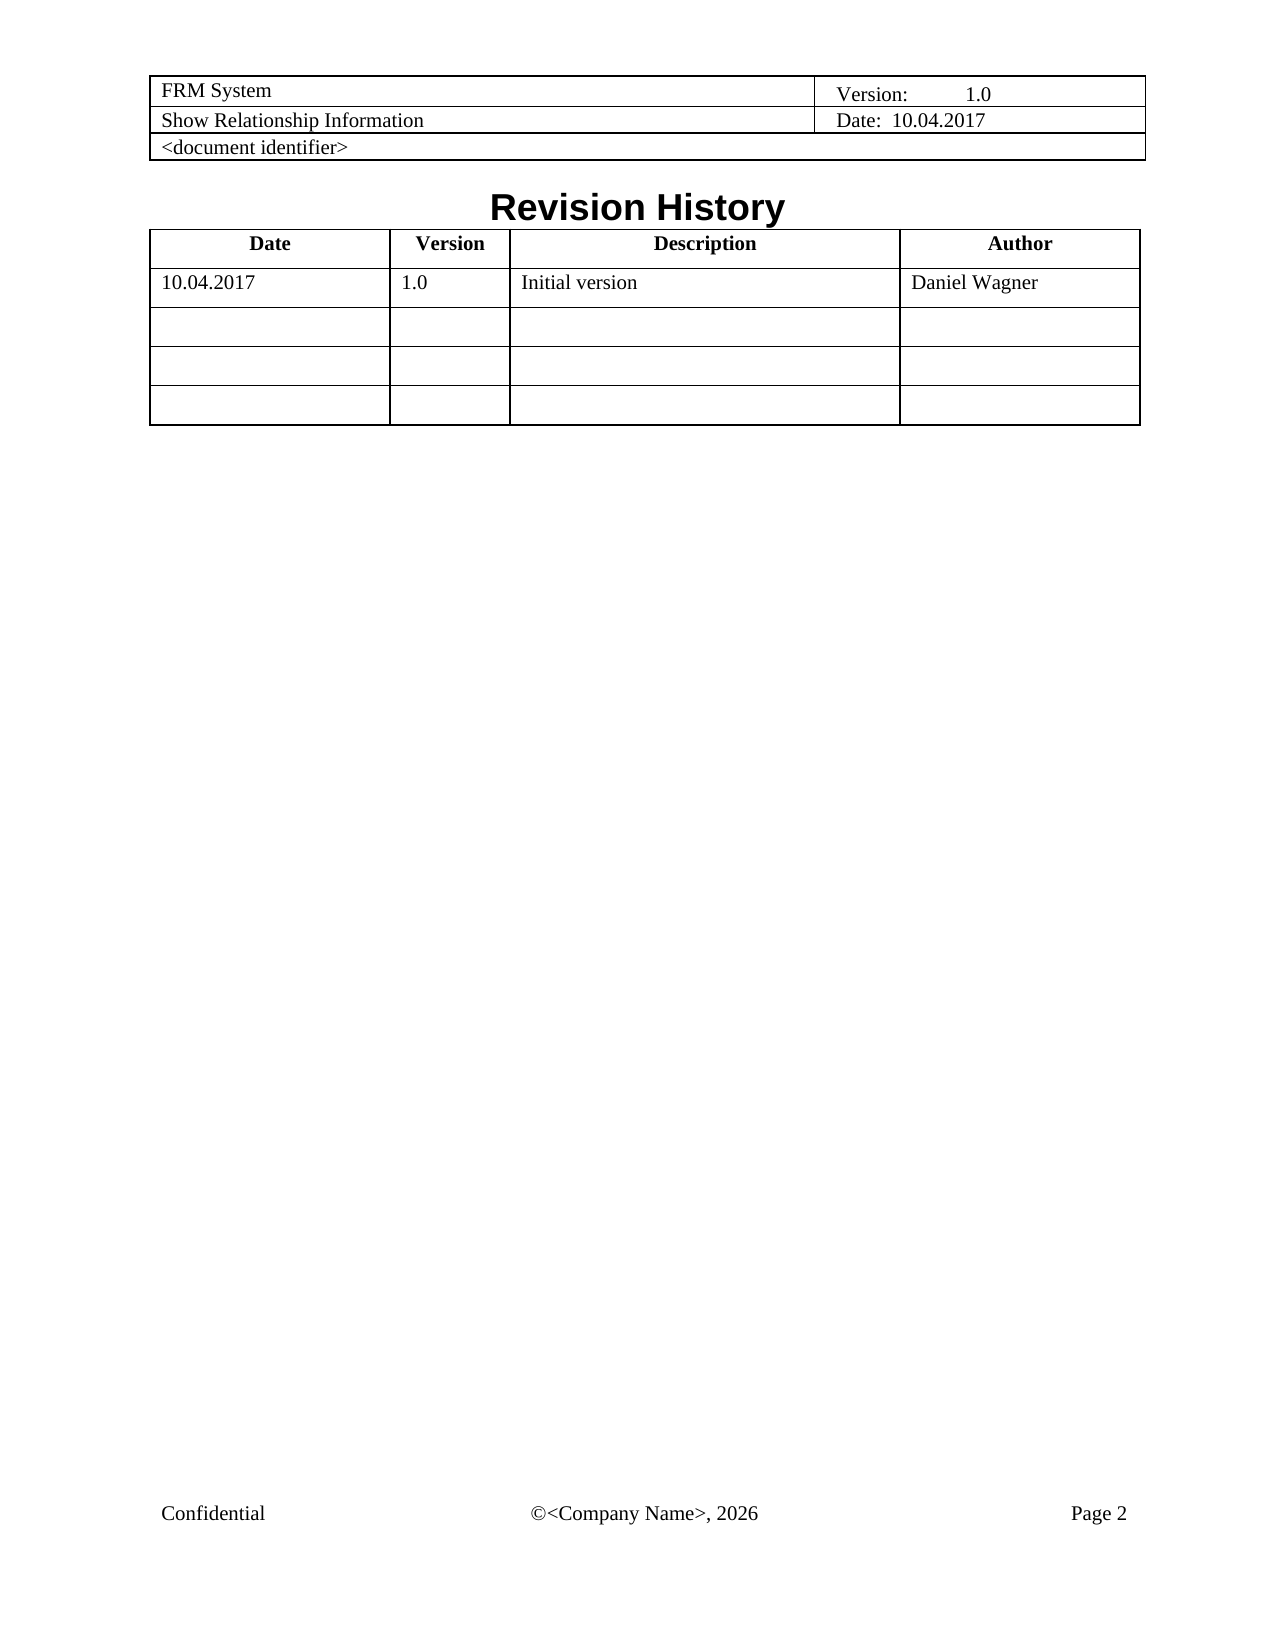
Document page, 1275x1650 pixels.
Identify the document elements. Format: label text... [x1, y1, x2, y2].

table_cell [511, 347, 899, 385]
table_cell 10.04.2017 [151, 269, 389, 307]
table_cell [511, 308, 899, 346]
table_header Date [151, 230, 389, 268]
title Revision History [150, 185, 1125, 228]
table_cell [901, 386, 1139, 424]
table_header Version [391, 230, 509, 268]
table_cell [391, 386, 509, 424]
table_header Author [901, 230, 1139, 268]
table_cell [151, 347, 389, 385]
table_cell [901, 347, 1139, 385]
table_cell [511, 386, 899, 424]
table_cell Daniel Wagner [901, 269, 1139, 307]
table_cell [151, 308, 389, 346]
table_cell 1.0 [391, 269, 509, 307]
table_cell [391, 347, 509, 385]
table_cell [901, 308, 1139, 346]
table_cell [391, 308, 509, 346]
table_cell Initial version [511, 269, 899, 307]
table_cell [151, 386, 389, 424]
table_header Description [511, 230, 899, 268]
